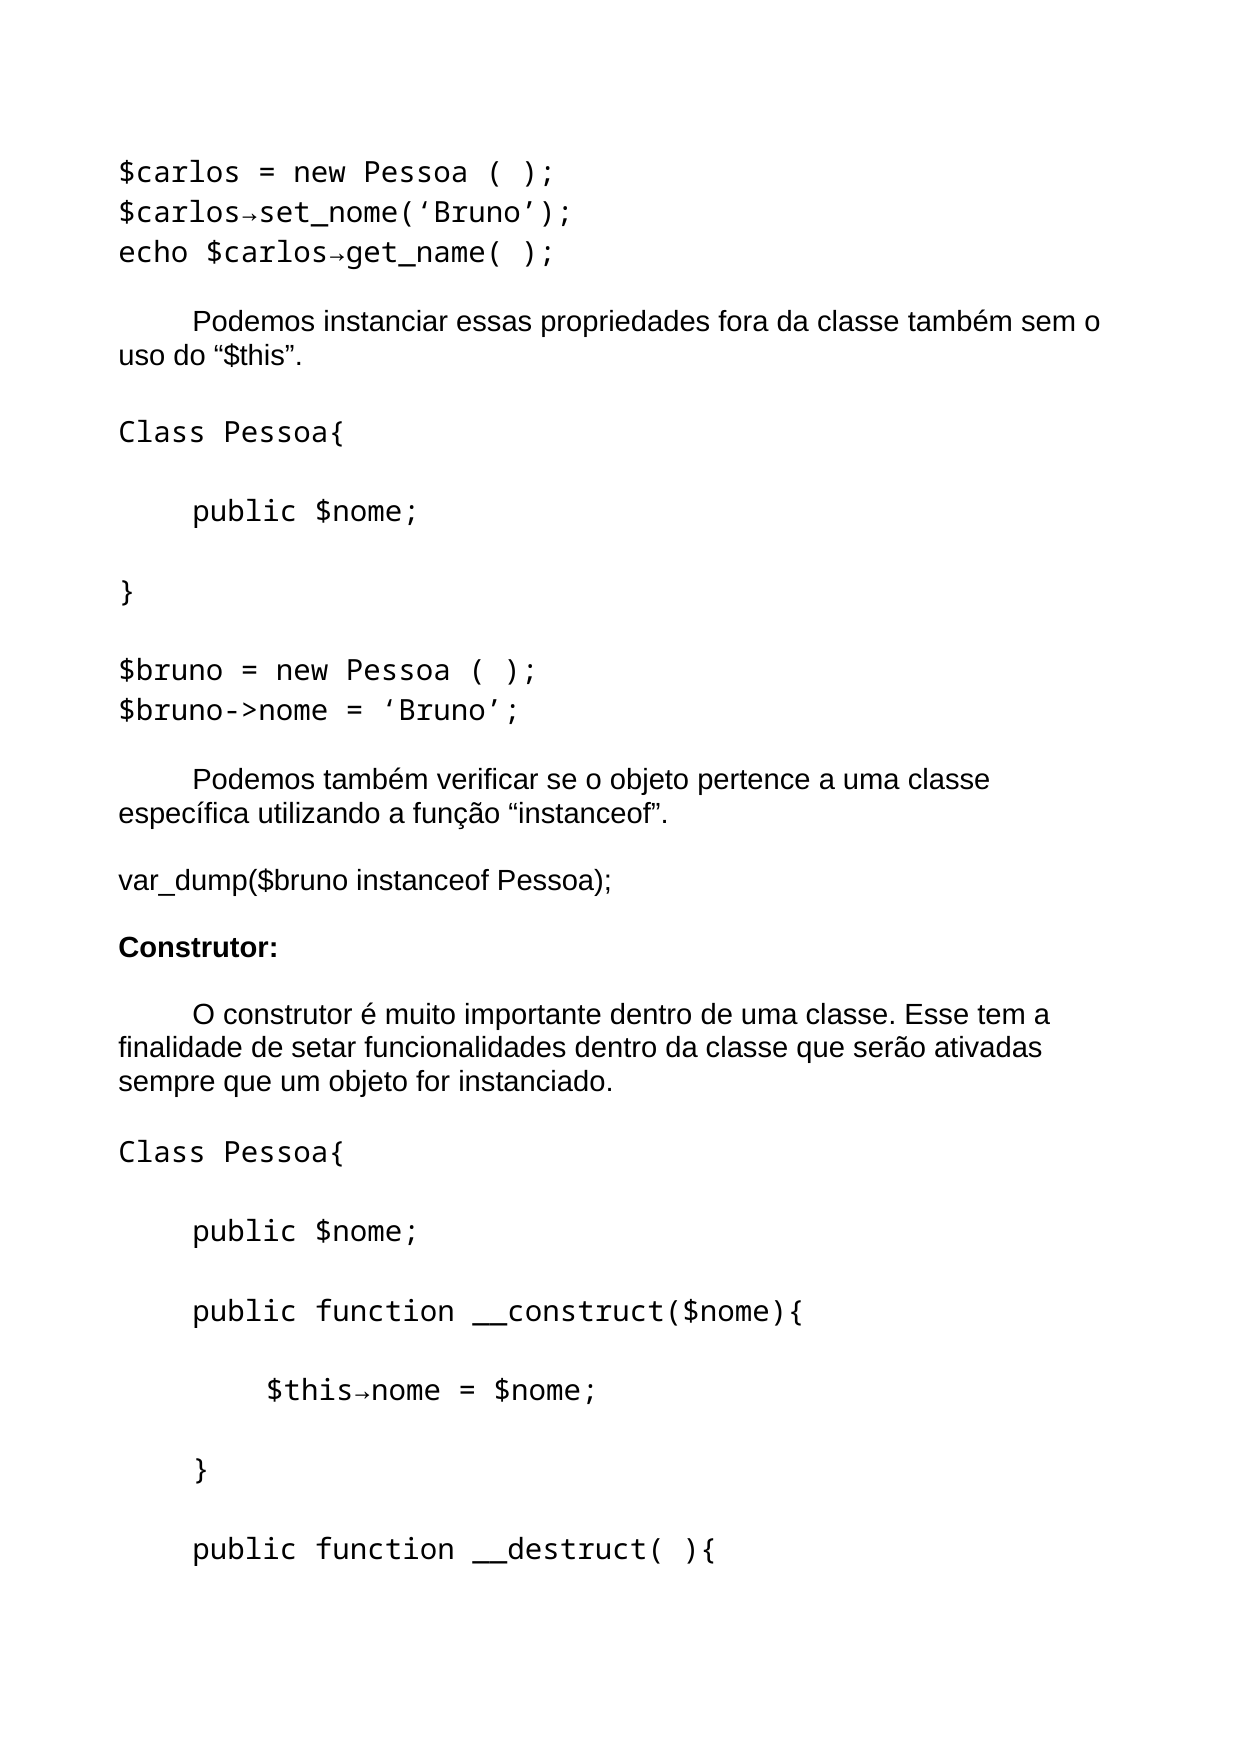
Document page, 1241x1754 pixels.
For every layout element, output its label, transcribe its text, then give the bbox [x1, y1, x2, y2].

text public $nome; [118, 1210, 1122, 1250]
text } [118, 570, 1122, 609]
text $carlos→set_nome(‘Bruno’); [118, 191, 1122, 231]
text public $nome; [118, 490, 1122, 530]
text Podemos instanciar essas propriedades fora da classe também sem o uso do “$this”. [118, 304, 1122, 371]
text var_dump($bruno instanceof Pessoa); [118, 863, 1122, 896]
text } [118, 1409, 1122, 1488]
text echo $carlos→get_name( ); [118, 231, 1122, 271]
text public function __destruct( ){ [118, 1528, 1122, 1568]
text public function __construct($nome){ [118, 1290, 1122, 1329]
text O construtor é muito importante dentro de uma classe. Esse tem a finalidade de setar funcionalidades dentro da classe que serão ativadas sempre que um objeto for instanciado. [118, 997, 1122, 1097]
text Construtor: [118, 930, 1122, 963]
text Class Pessoa{ [118, 411, 1122, 451]
text $bruno = new Pessoa ( ); [118, 649, 1122, 689]
text Podemos também verificar se o objeto pertence a uma classe específica utilizando a função “instanceof”. [118, 762, 1122, 829]
text Class Pessoa{ [118, 1131, 1122, 1171]
text $bruno->nome = ‘Bruno’; [118, 689, 1122, 728]
text $this→nome = $nome; [118, 1369, 1122, 1409]
text $carlos = new Pessoa ( ); [118, 152, 1122, 191]
